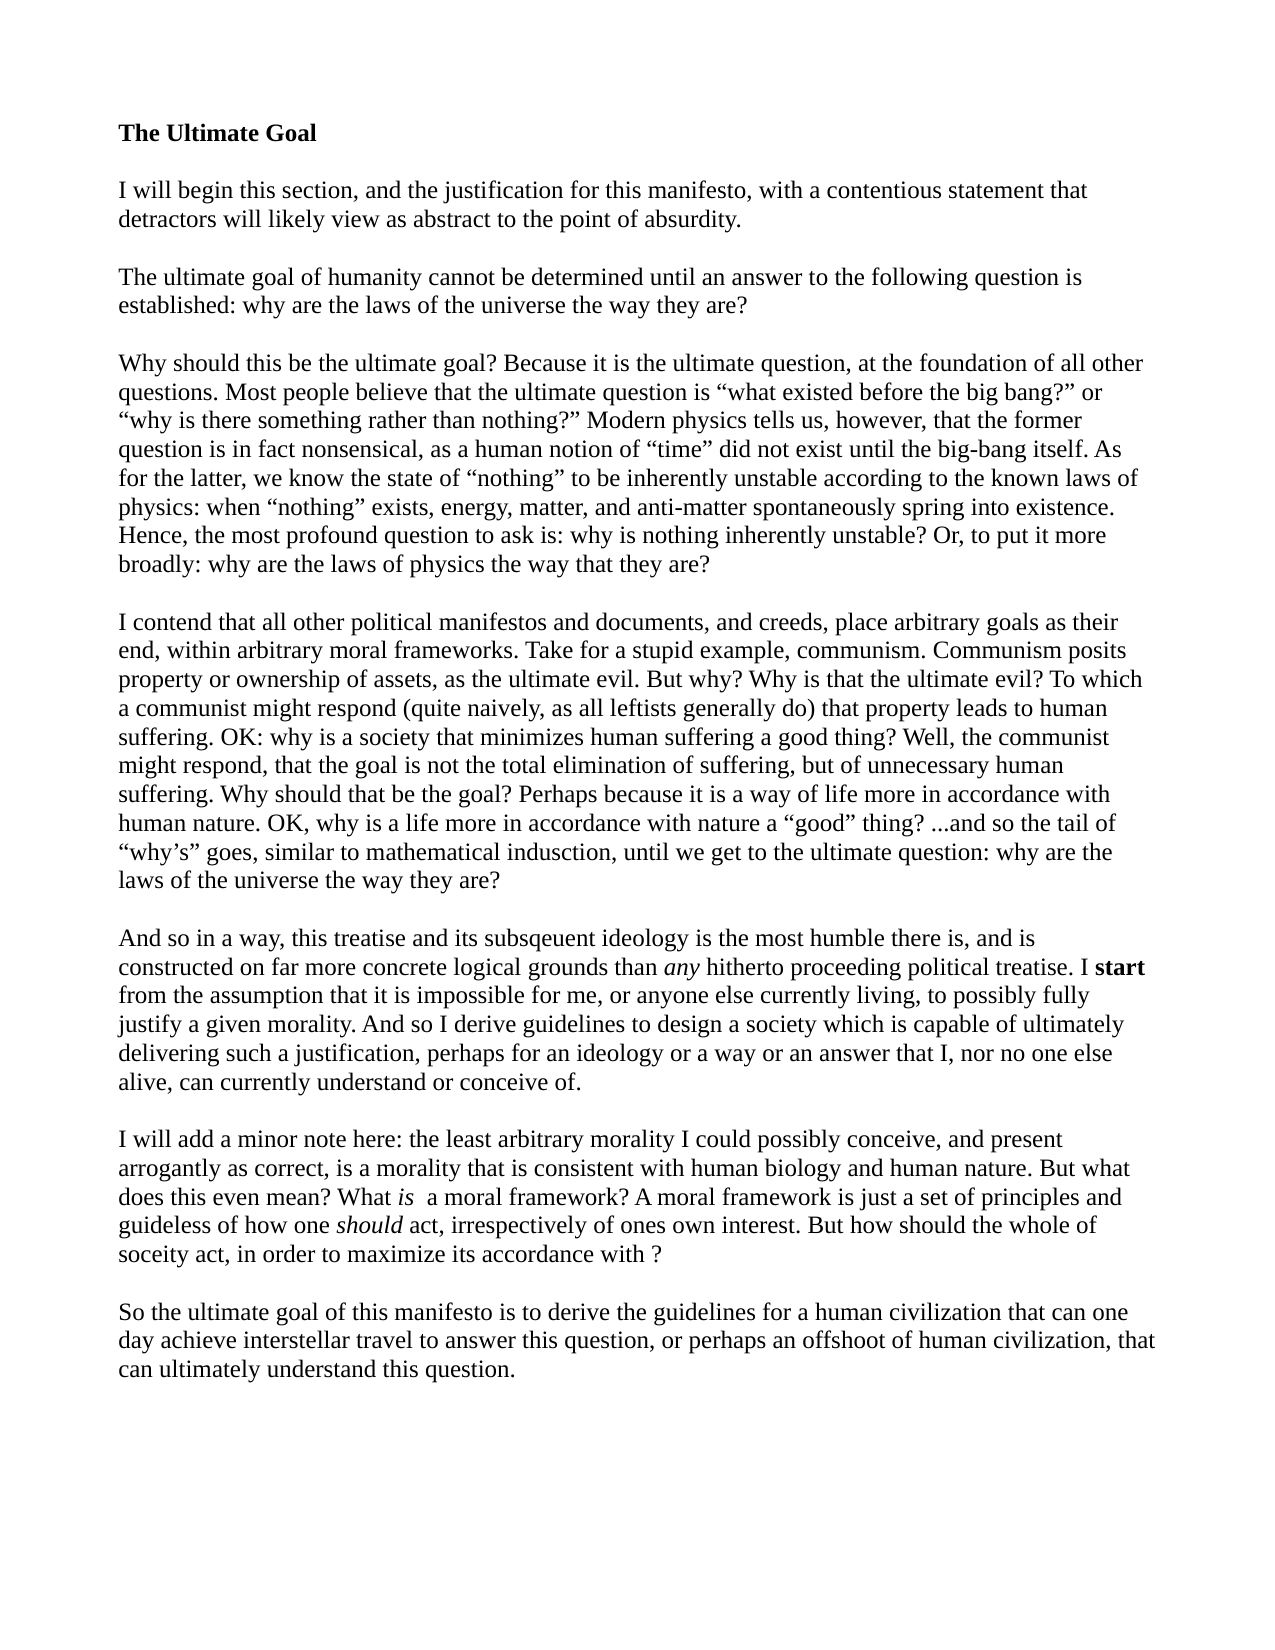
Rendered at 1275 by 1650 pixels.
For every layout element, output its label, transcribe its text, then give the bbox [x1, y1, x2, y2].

text And so in a way, this treatise and its subsqeuent ideology is the most humble there is, and is constructed on far more concrete logical grounds than any hitherto proceeding political treatise. I start from the assumption that it is impossible for me, or anyone else currently living, to possibly fully justify a given morality. And so I derive guidelines to design a society which is capable of ultimately delivering such a justification, perhaps for an ideology or a way or an answer that I, nor no one else alive, can currently understand or conceive of. [118, 923, 1157, 1096]
text The Ultimate Goal [118, 118, 1157, 147]
text Why should this be the ultimate goal? Because it is the ultimate question, at the foundation of all other questions. Most people believe that the ultimate question is “what existed before the big bang?” or “why is there something rather than nothing?” Modern physics tells us, however, that the former question is in fact nonsensical, as a human notion of “time” did not exist until the big-bang itself. As for the latter, we know the state of “nothing” to be inherently unstable according to the known laws of physics: when “nothing” exists, energy, matter, and anti-matter spontaneously spring into existence. Hence, the most profound question to ask is: why is nothing inherently unstable? Or, to put it more broadly: why are the laws of physics the way that they are? [118, 348, 1157, 578]
text So the ultimate goal of this manifesto is to derive the guidelines for a human civilization that can one day achieve interstellar travel to answer this question, or perhaps an offshoot of human civilization, that can ultimately understand this question. [118, 1297, 1157, 1383]
text I contend that all other political manifestos and documents, and creeds, place arbitrary goals as their end, within arbitrary moral frameworks. Take for a stupid example, communism. Communism posits property or ownership of assets, as the ultimate evil. But why? Why is that the ultimate evil? To which a communist might respond (quite naively, as all leftists generally do) that property leads to human suffering. OK: why is a society that minimizes human suffering a good thing? Well, the communist might respond, that the goal is not the total elimination of suffering, but of unnecessary human suffering. Why should that be the goal? Perhaps because it is a way of life more in accordance with human nature. OK, why is a life more in accordance with nature a “good” thing? ...and so the tail of “why’s” goes, similar to mathematical indusction, until we get to the ultimate question: why are the laws of the universe the way they are? [118, 607, 1157, 894]
text I will add a minor note here: the least arbitrary morality I could possibly conceive, and present arrogantly as correct, is a morality that is consistent with human biology and human nature. But what does this even mean? What is a moral framework? A moral framework is just a set of principles and guideless of how one should act, irrespectively of ones own interest. But how should the whole of soceity act, in order to maximize its accordance with ? [118, 1124, 1157, 1268]
text I will begin this section, and the justification for this manifesto, with a contentious statement that detractors will likely view as abstract to the point of absurdity. [118, 176, 1157, 233]
text The ultimate goal of humanity cannot be determined until an answer to the following question is established: why are the laws of the universe the way they are? [118, 262, 1157, 319]
